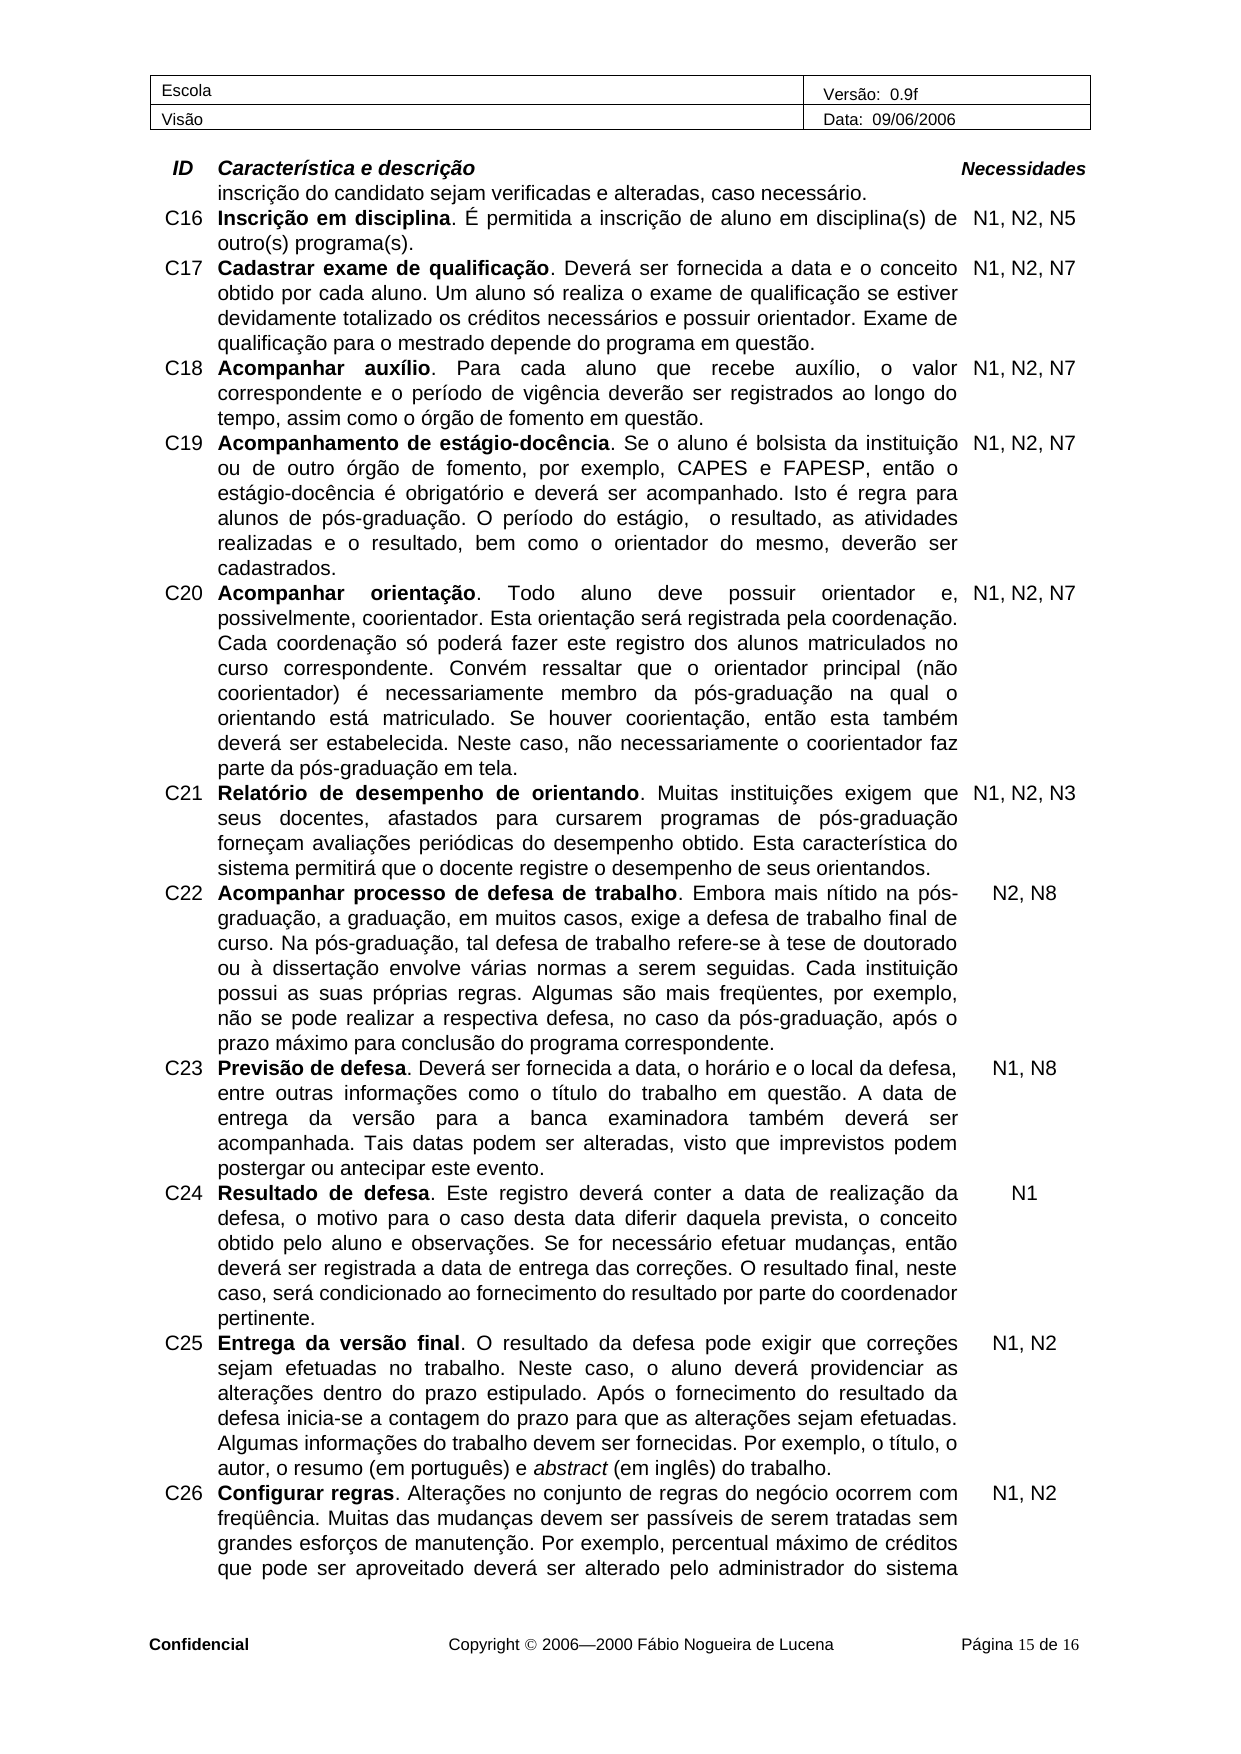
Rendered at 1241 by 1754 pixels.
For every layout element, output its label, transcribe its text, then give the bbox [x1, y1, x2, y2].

table_cell [150, 179, 217, 204]
table_cell Inscrição em disciplina. É permitida a inscrição de aluno em disciplina(s) de outro(s) programa(s). [217, 204, 959, 254]
table_cell Acompanhar orientação. Todo aluno deve possuir orientador e, possivelmente, coorientador. Esta orientação será registrada pela coordenação. Cada coordenação só poderá fazer este registro dos alunos matriculados no curso correspondente. Convém ressaltar que o orientador principal (não coorientador) é necessariamente membro da pós-graduação na qual o orientando está matriculado. Se houver coorientação, então esta também deverá ser estabelecida. Neste caso, não necessariamente o coorientador faz parte da pós-graduação em tela. [217, 579, 959, 779]
table_cell C25 [150, 1329, 217, 1479]
table_cell C17 [150, 254, 217, 354]
table_cell N1, N2 [959, 1479, 1090, 1579]
table_cell N1, N2, N7 [959, 429, 1090, 579]
table_cell Relatório de desempenho de orientando. Muitas instituições exigem que seus docentes, afastados para cursarem programas de pós-graduação forneçam avaliações periódicas do desempenho obtido. Esta característica do sistema permitirá que o docente registre o desempenho de seus orientandos. [217, 779, 959, 879]
table_header Característica e descrição [217, 154, 959, 179]
table_cell C19 [150, 429, 217, 579]
table_cell Cadastrar exame de qualificação. Deverá ser fornecida a data e o conceito obtido por cada aluno. Um aluno só realiza o exame de qualificação se estiver devidamente totalizado os créditos necessários e possuir orientador. Exame de qualificação para o mestrado depende do programa em questão. [217, 254, 959, 354]
table_cell C18 [150, 354, 217, 429]
table_cell N1 [959, 1179, 1090, 1329]
table_cell Acompanhamento de estágio-docência. Se o aluno é bolsista da instituição ou de outro órgão de fomento, por exemplo, CAPES e FAPESP, então o estágio-docência é obrigatório e deverá ser acompanhado. Isto é regra para alunos de pós-graduação. O período do estágio, o resultado, as atividades realizadas e o resultado, bem como o orientador do mesmo, deverão ser cadastrados. [217, 429, 959, 579]
table_cell [959, 179, 1090, 204]
table_cell N1, N2 [959, 1329, 1090, 1479]
table_cell C23 [150, 1054, 217, 1179]
table_cell Acompanhar auxílio. Para cada aluno que recebe auxílio, o valor correspondente e o período de vigência deverão ser registrados ao longo do tempo, assim como o órgão de fomento em questão. [217, 354, 959, 429]
table_cell Acompanhar processo de defesa de trabalho. Embora mais nítido na pós-graduação, a graduação, em muitos casos, exige a defesa de trabalho final de curso. Na pós-graduação, tal defesa de trabalho refere-se à tese de doutorado ou à dissertação envolve várias normas a serem seguidas. Cada instituição possui as suas próprias regras. Algumas são mais freqüentes, por exemplo, não se pode realizar a respectiva defesa, no caso da pós-graduação, após o prazo máximo para conclusão do programa correspondente. [217, 879, 959, 1054]
table_cell N1, N2, N7 [959, 579, 1090, 779]
table_cell Previsão de defesa. Deverá ser fornecida a data, o horário e o local da defesa, entre outras informações como o título do trabalho em questão. A data de entrega da versão para a banca examinadora também deverá ser acompanhada. Tais datas podem ser alteradas, visto que imprevistos podem postergar ou antecipar este evento. [217, 1054, 959, 1179]
table_cell C16 [150, 204, 217, 254]
table_cell N1, N2, N7 [959, 354, 1090, 429]
table_cell N1, N8 [959, 1054, 1090, 1179]
table_cell C22 [150, 879, 217, 1054]
table_cell Resultado de defesa. Este registro deverá conter a data de realização da defesa, o motivo para o caso desta data diferir daquela prevista, o conceito obtido pelo aluno e observações. Se for necessário efetuar mudanças, então deverá ser registrada a data de entrega das correções. O resultado final, neste caso, será condicionado ao fornecimento do resultado por parte do coordenador pertinente. [217, 1179, 959, 1329]
table_cell N1, N2, N3 [959, 779, 1090, 879]
table_cell C26 [150, 1479, 217, 1579]
table_cell Entrega da versão final. O resultado da defesa pode exigir que correções sejam efetuadas no trabalho. Neste caso, o aluno deverá providenciar as alterações dentro do prazo estipulado. Após o fornecimento do resultado da defesa inicia-se a contagem do prazo para que as alterações sejam efetuadas. Algumas informações do trabalho devem ser fornecidas. Por exemplo, o título, o autor, o resumo (em português) e abstract (em inglês) do trabalho. [217, 1329, 959, 1479]
table_cell Configurar regras. Alterações no conjunto de regras do negócio ocorrem com freqüência. Muitas das mudanças devem ser passíveis de serem tratadas sem grandes esforços de manutenção. Por exemplo, percentual máximo de créditos que pode ser aproveitado deverá ser alterado pelo administrador do sistema [217, 1479, 959, 1579]
table_header Necessidades [959, 154, 1090, 179]
table_cell C24 [150, 1179, 217, 1329]
table_cell inscrição do candidato sejam verificadas e alteradas, caso necessário. [217, 179, 959, 204]
table_cell N1, N2, N5 [959, 204, 1090, 254]
table_cell C21 [150, 779, 217, 879]
table_cell N2, N8 [959, 879, 1090, 1054]
table_header ID [150, 154, 217, 179]
table_cell N1, N2, N7 [959, 254, 1090, 354]
table_cell C20 [150, 579, 217, 779]
